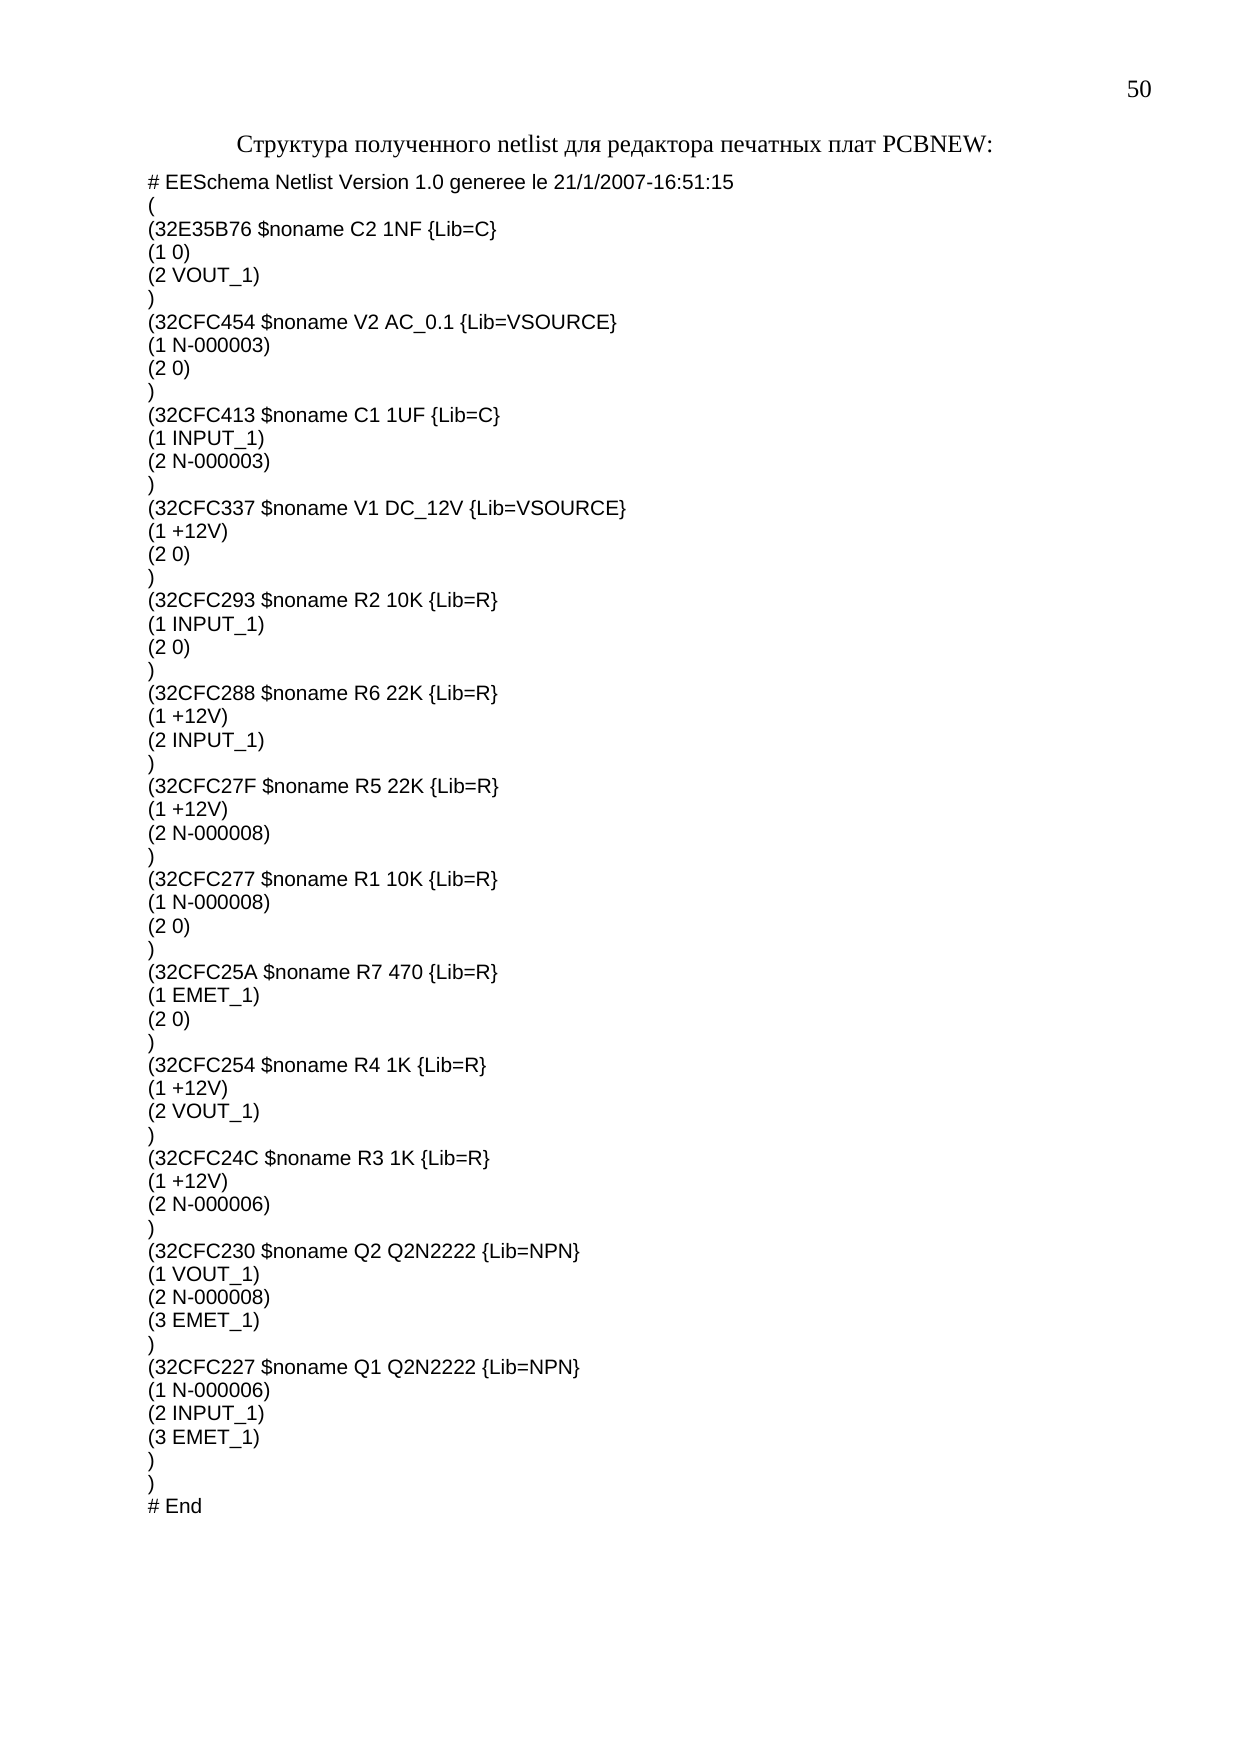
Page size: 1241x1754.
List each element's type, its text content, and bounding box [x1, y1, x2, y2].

text (2 VOUT_1) [148, 264, 1152, 287]
text ) [148, 287, 1152, 310]
text (32CFC454 $noname V2 AC_0.1 {Lib=VSOURCE} [148, 310, 1152, 333]
text (1 0) [148, 241, 1152, 264]
text ) [148, 1123, 1152, 1146]
text ) [148, 566, 1152, 589]
text (1 VOUT_1) [148, 1263, 1152, 1286]
text ) [148, 1332, 1152, 1356]
text (32CFC293 $noname R2 10K {Lib=R} [148, 589, 1152, 612]
text ) [148, 844, 1152, 868]
text (32CFC230 $noname Q2 Q2N2222 {Lib=NPN} [148, 1239, 1152, 1263]
text (2 0) [148, 914, 1152, 937]
text ) [148, 380, 1152, 403]
text # EESchema Netlist Version 1.0 generee le 21/1/2007-16:51:15 [148, 171, 1152, 194]
text # End [148, 1495, 1152, 1518]
text ) [148, 473, 1152, 496]
text (1 +12V) [148, 798, 1152, 821]
text ) [148, 752, 1152, 775]
text (1 N-000003) [148, 333, 1152, 357]
text (2 VOUT_1) [148, 1100, 1152, 1123]
text (2 0) [148, 635, 1152, 659]
text (2 N-000003) [148, 449, 1152, 473]
text ) [148, 1030, 1152, 1053]
text (1 INPUT_1) [148, 612, 1152, 635]
text (1 +12V) [148, 519, 1152, 542]
text (1 INPUT_1) [148, 426, 1152, 449]
text (32CFC277 $noname R1 10K {Lib=R} [148, 868, 1152, 891]
text (32CFC27F $noname R5 22K {Lib=R} [148, 775, 1152, 798]
text ) [148, 1216, 1152, 1239]
text (32CFC288 $noname R6 22K {Lib=R} [148, 682, 1152, 705]
text ) [148, 937, 1152, 961]
text (2 N-000008) [148, 821, 1152, 844]
text (2 N-000006) [148, 1193, 1152, 1216]
text (1 N-000008) [148, 891, 1152, 914]
text ) [148, 659, 1152, 682]
text (1 +12V) [148, 1170, 1152, 1193]
text ) [148, 1472, 1152, 1495]
text (3 EMET_1) [148, 1425, 1152, 1448]
text (1 EMET_1) [148, 984, 1152, 1007]
text ( [148, 194, 1152, 217]
text Структура полученного netlist для редактора печатных плат PCBNEW: [148, 131, 1152, 158]
text (1 N-000006) [148, 1379, 1152, 1402]
text ) [148, 1448, 1152, 1472]
text (32CFC337 $noname V1 DC_12V {Lib=VSOURCE} [148, 496, 1152, 519]
text (32CFC254 $noname R4 1K {Lib=R} [148, 1053, 1152, 1077]
text (1 +12V) [148, 705, 1152, 728]
text (1 +12V) [148, 1077, 1152, 1100]
text (2 0) [148, 357, 1152, 380]
text (2 0) [148, 1007, 1152, 1030]
text (32CFC413 $noname C1 1UF {Lib=C} [148, 403, 1152, 426]
text (32CFC227 $noname Q1 Q2N2222 {Lib=NPN} [148, 1356, 1152, 1379]
text (32CFC25A $noname R7 470 {Lib=R} [148, 961, 1152, 984]
text (2 0) [148, 542, 1152, 566]
text (2 INPUT_1) [148, 1402, 1152, 1425]
text (32E35B76 $noname C2 1NF {Lib=C} [148, 217, 1152, 241]
text (2 N-000008) [148, 1286, 1152, 1309]
text (32CFC24C $noname R3 1K {Lib=R} [148, 1146, 1152, 1170]
text (2 INPUT_1) [148, 728, 1152, 752]
text (3 EMET_1) [148, 1309, 1152, 1332]
